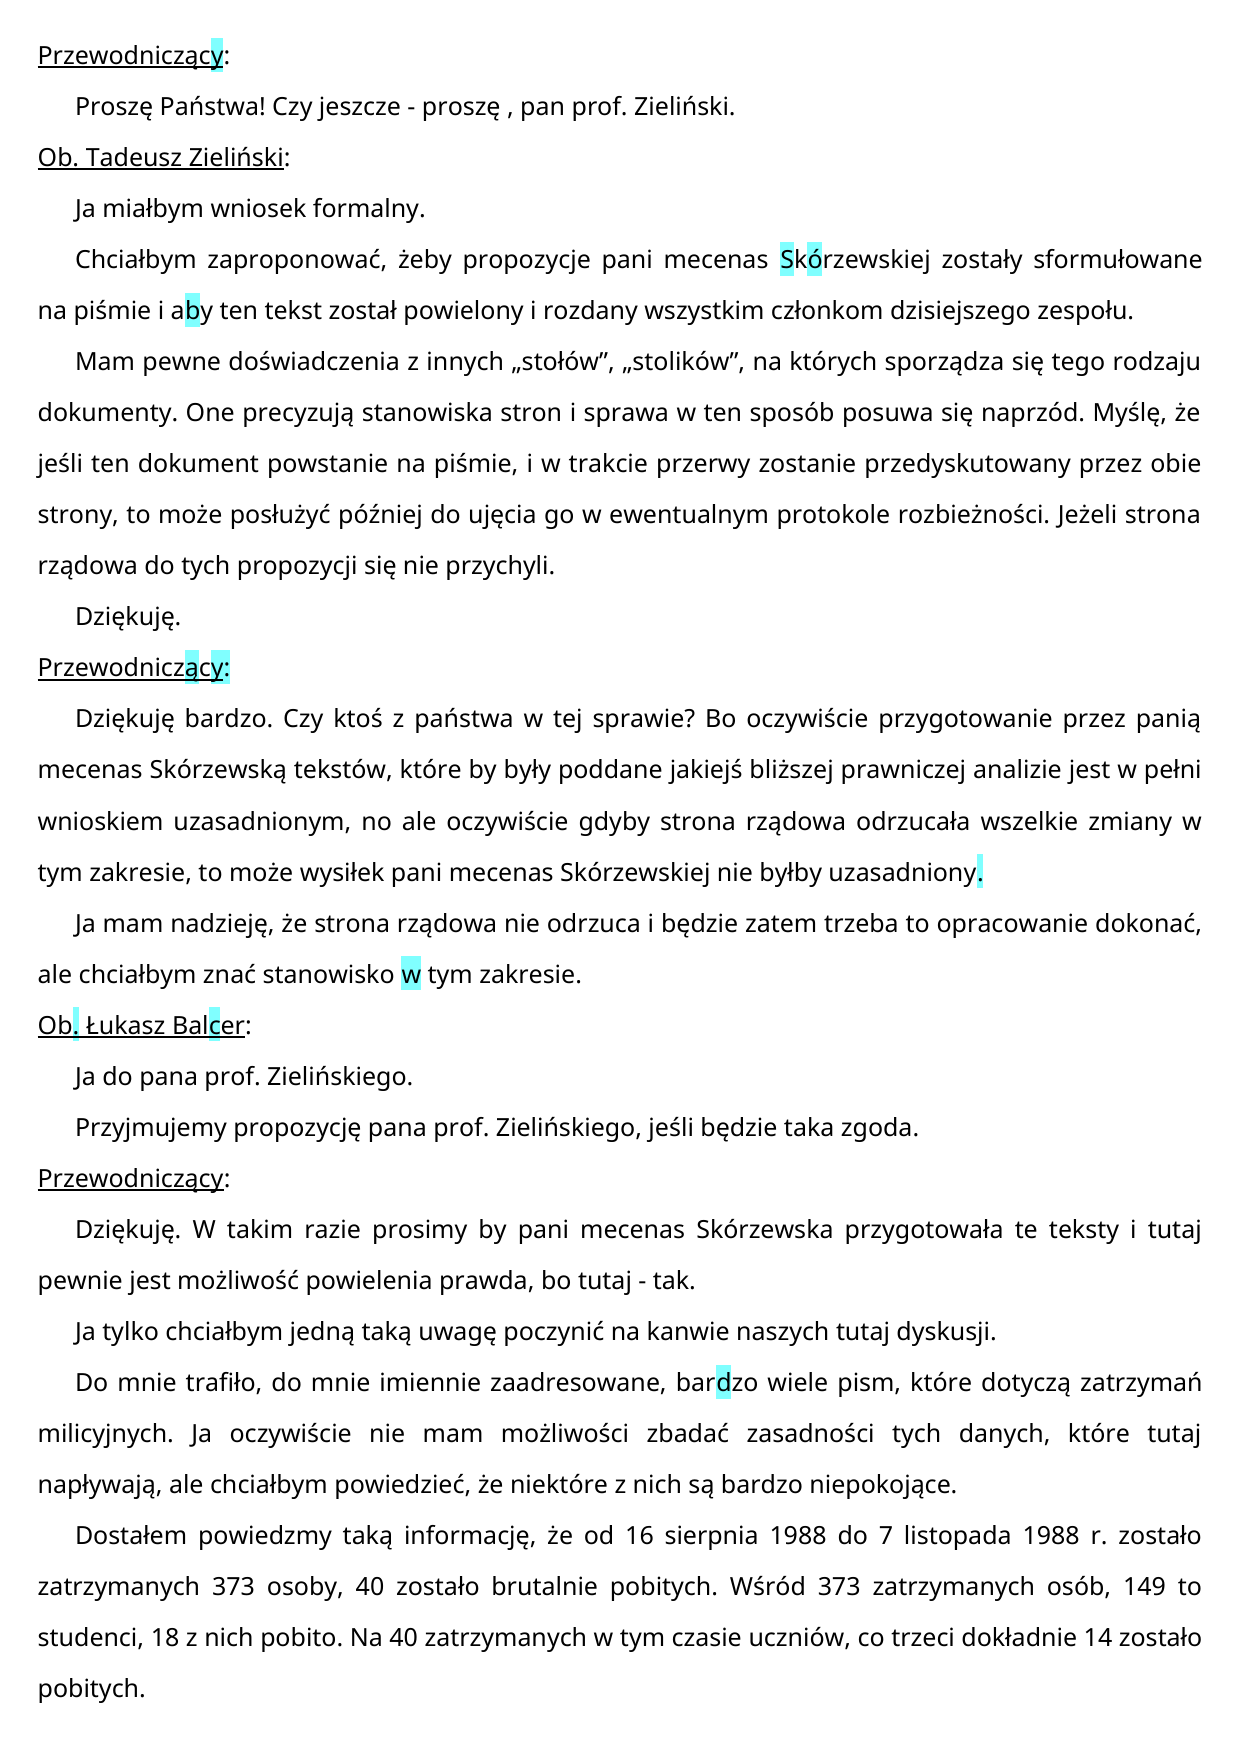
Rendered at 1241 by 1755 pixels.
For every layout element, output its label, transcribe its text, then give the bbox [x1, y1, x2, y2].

text Ja miałbym wniosek formalny. [37, 191, 1203, 225]
text Przyjmujemy propozycję pana prof. Zielińskiego, jeśli będzie taka zgoda. [37, 1109, 1203, 1143]
text Ja mam nadzieję, że strona rządowa nie odrzuca i będzie zatem trzeba to opracowanie dokonać, ale chciałbym znać stanowisko w tym zakresie. [37, 905, 1203, 990]
text Ob. Łukasz Balcer: [37, 1007, 1203, 1041]
text Przewodniczący: [37, 37, 1203, 72]
text Proszę Państwa! Czy jeszcze - proszę , pan prof. Zieliński. [37, 88, 1203, 123]
text Dziękuję bardzo. Czy ktoś z państwa w tej sprawie? Bo oczywiście przygotowanie przez panią mecenas Skórzewską tekstów, które by były poddane jakiejś bliższej prawniczej analizie jest w pełni wnioskiem uzasadnionym, no ale oczywiście gdyby strona rządowa odrzucała wszelkie zmiany w tym zakresie, to może wysiłek pani mecenas Skórzewskiej nie byłby uzasadniony. [37, 701, 1203, 888]
text Przewodniczący: [37, 1160, 1203, 1194]
text Ja tylko chciałbym jedną taką uwagę poczynić na kanwie naszych tutaj dyskusji. [37, 1313, 1203, 1348]
text Dostałem powiedzmy taką informację, że od 16 sierpnia 1988 do 7 listopada 1988 r. zostało zatrzymanych 373 osoby, 40 zostało brutalnie pobitych. Wśród 373 zatrzymanych osób, 149 to studenci, 18 z nich pobito. Na 40 zatrzymanych w tym czasie uczniów, co trzeci dokładnie 14 zostało pobitych. [37, 1518, 1203, 1705]
text Chciałbym zaproponować, żeby propozycje pani mecenas Skórzewskiej zostały sformułowane na piśmie i aby ten tekst został powielony i rozdany wszystkim członkom dzisiejszego zespołu. [37, 242, 1203, 327]
text Ob. Tadeusz Zieliński: [37, 139, 1203, 174]
text Ja do pana prof. Zielińskiego. [37, 1058, 1203, 1092]
text Do mnie trafiło, do mnie imiennie zaadresowane, bardzo wiele pism, które dotyczą zatrzymań milicyjnych. Ja oczywiście nie mam możliwości zbadać zasadności tych danych, które tutaj napływają, ale chciałbym powiedzieć, że niektóre z nich są bardzo niepokojące. [37, 1364, 1203, 1501]
text Przewodniczący: [37, 650, 1203, 684]
text Dziękuję. [37, 599, 1203, 633]
text Dziękuję. W takim razie prosimy by pani mecenas Skórzewska przygotowała te teksty i tutaj pewnie jest możliwość powielenia prawda, bo tutaj - tak. [37, 1211, 1203, 1297]
text Mam pewne doświadczenia z innych „stołów”, „stolików”, na których sporządza się tego rodzaju dokumenty. One precyzują stanowiska stron i sprawa w ten sposób posuwa się naprzód. Myślę, że jeśli ten dokument powstanie na piśmie, i w trakcie przerwy zostanie przedyskutowany przez obie strony, to może posłużyć później do ujęcia go w ewentualnym protokole rozbieżności. Jeżeli strona rządowa do tych propozycji się nie przychyli. [37, 344, 1203, 582]
